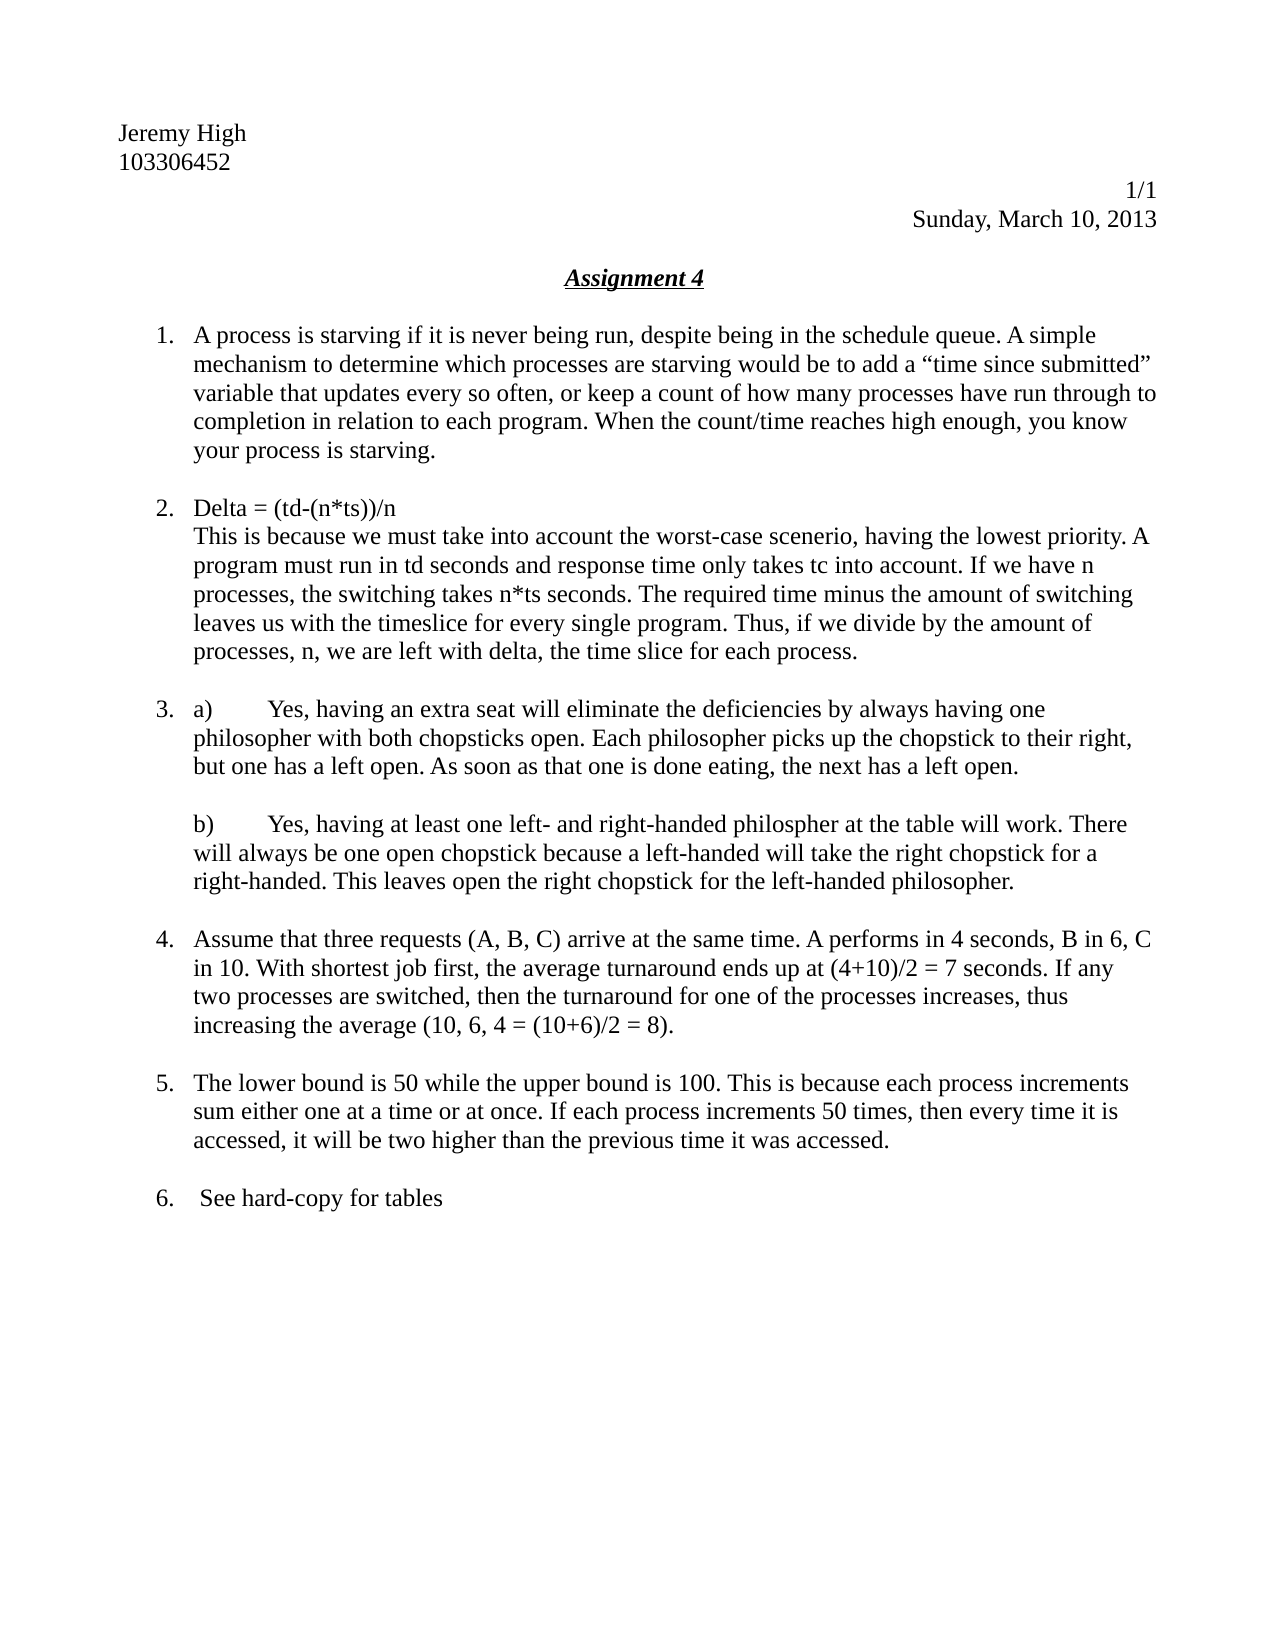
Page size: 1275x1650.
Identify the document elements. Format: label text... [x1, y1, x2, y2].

list See hard-copy for tables [156, 1183, 1157, 1211]
list Delta = (td-(n*ts))/n [156, 493, 1157, 521]
list Assume that three requests (A, B, C) arrive at the same time. A performs in 4 seconds, B in 6, C in 10. With shortest job first, the average turnaround ends up at (4+10)/2 = 7 seconds. If any two processes are switched, then the turnaround for one of the processes increases, thus increasing the average (10, 6, 4 = (10+6)/2 = 8). [156, 924, 1157, 1039]
list b) Yes, having at least one left- and right-handed philospher at the table will work. There will always be one open chopstick because a left-handed will take the right chopstick for a right-handed. This leaves open the right chopstick for the left-handed philosopher. [156, 809, 1157, 895]
list This is because we must take into account the worst-case scenerio, having the lowest priority. A program must run in td seconds and response time only takes tc into account. If we have n processes, the switching takes n*ts seconds. The required time minus the amount of switching leaves us with the timeslice for every single program. Thus, if we divide by the amount of processes, n, we are left with delta, the time slice for each process. [156, 521, 1157, 665]
text Assignment 4 [118, 263, 1157, 291]
list A process is starving if it is never being run, despite being in the schedule queue. A simple mechanism to determine which processes are starving would be to add a “time since submitted” variable that updates every so often, or keep a count of how many processes have run through to completion in relation to each program. When the count/time reaches high enough, you know your process is starving. [156, 320, 1157, 464]
list a) Yes, having an extra seat will eliminate the deficiencies by always having one philosopher with both chopsticks open. Each philosopher picks up the chopstick to their right, but one has a left open. As soon as that one is done eating, the next has a left open. [156, 694, 1157, 780]
list The lower bound is 50 while the upper bound is 100. This is because each process increments sum either one at a time or at once. If each process increments 50 times, then every time it is accessed, it will be two higher than the previous time it was accessed. [156, 1068, 1157, 1154]
